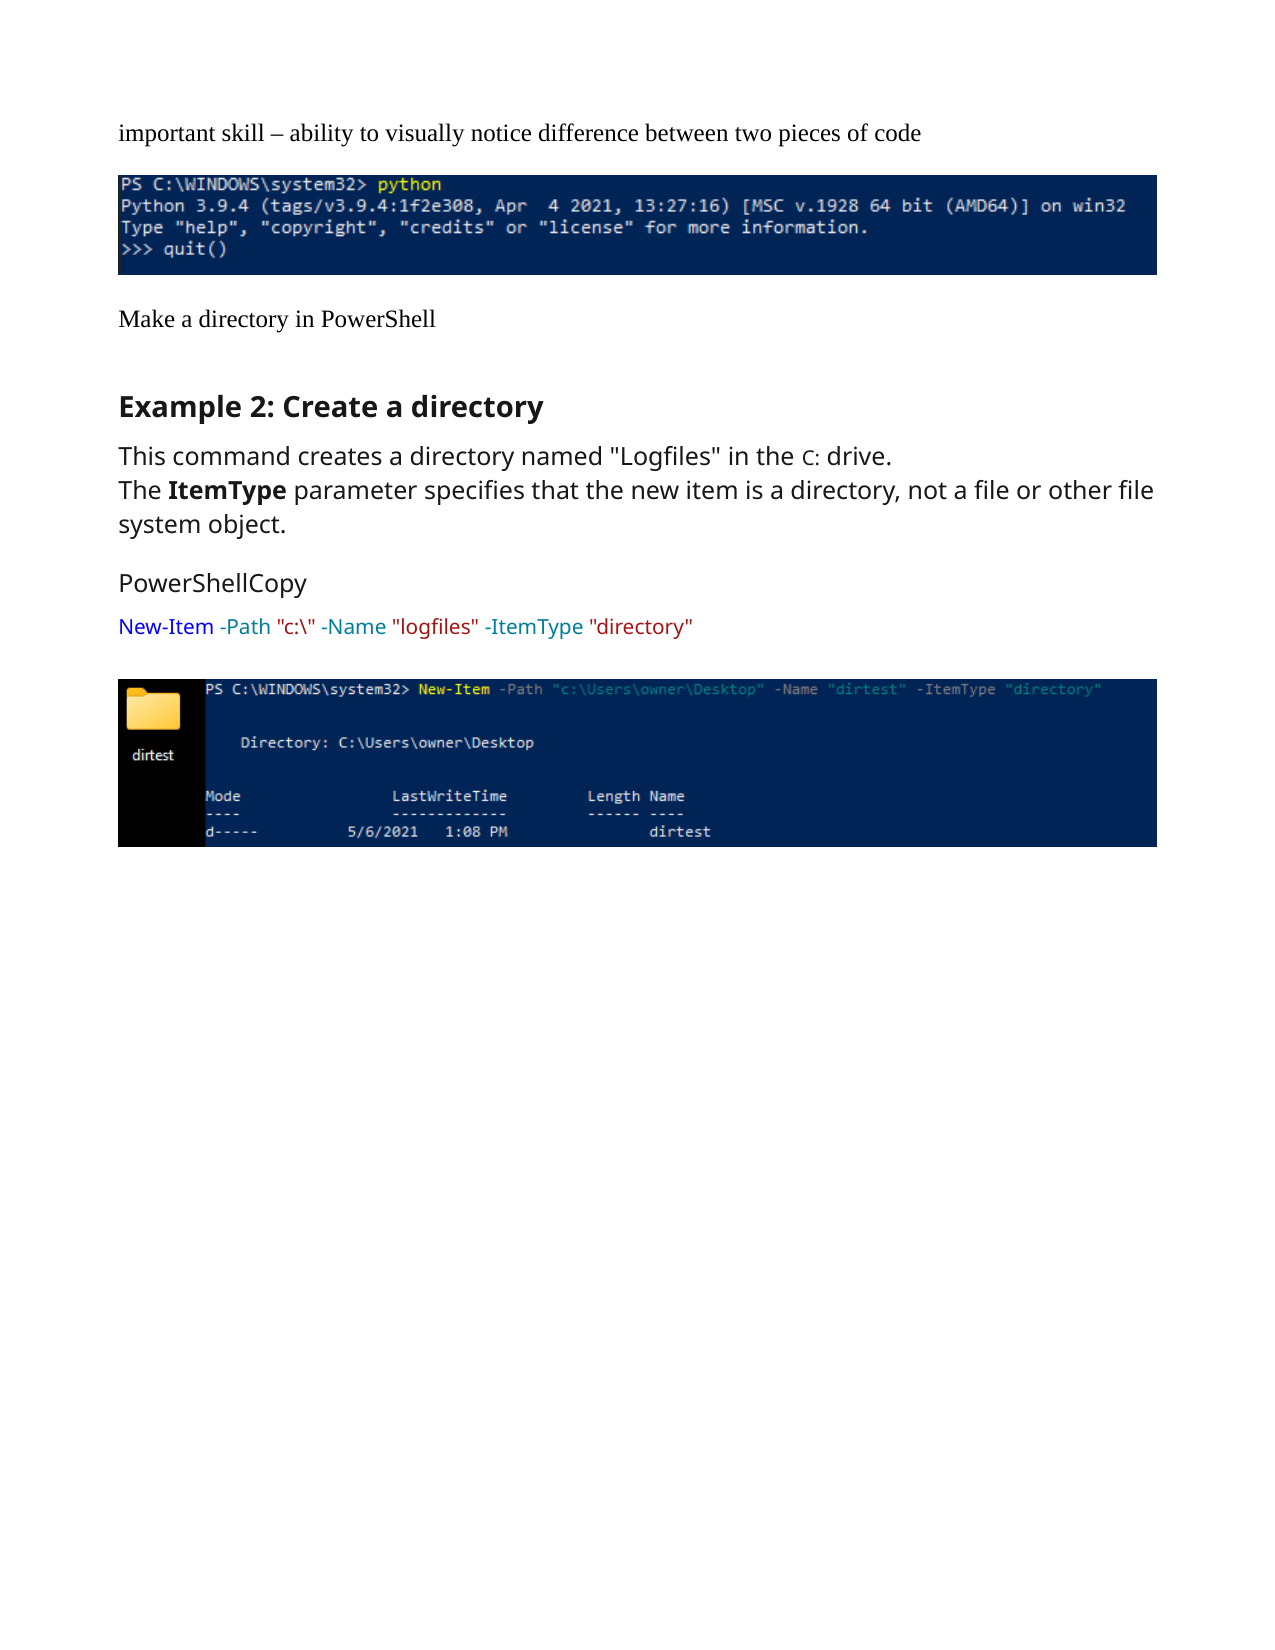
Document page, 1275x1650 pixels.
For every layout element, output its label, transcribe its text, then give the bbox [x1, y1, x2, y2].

text This command creates a directory named "Logfiles" in the C: drive. The ItemType parameter specifies that the new item is a directory, not a file or other file system object. [118, 438, 1157, 541]
text New-Item -Path "c:\" -Name "logfiles" -ItemType "directory" [118, 612, 1157, 641]
text PowerShellCopy [118, 566, 1157, 599]
picture [118, 175, 1157, 275]
picture [118, 679, 1157, 847]
text important skill – ability to visually notice difference between two pieces of code [118, 118, 1157, 147]
text Make a directory in PowerShell [118, 304, 1157, 332]
subtitle Example 2: Create a directory [118, 386, 1157, 426]
